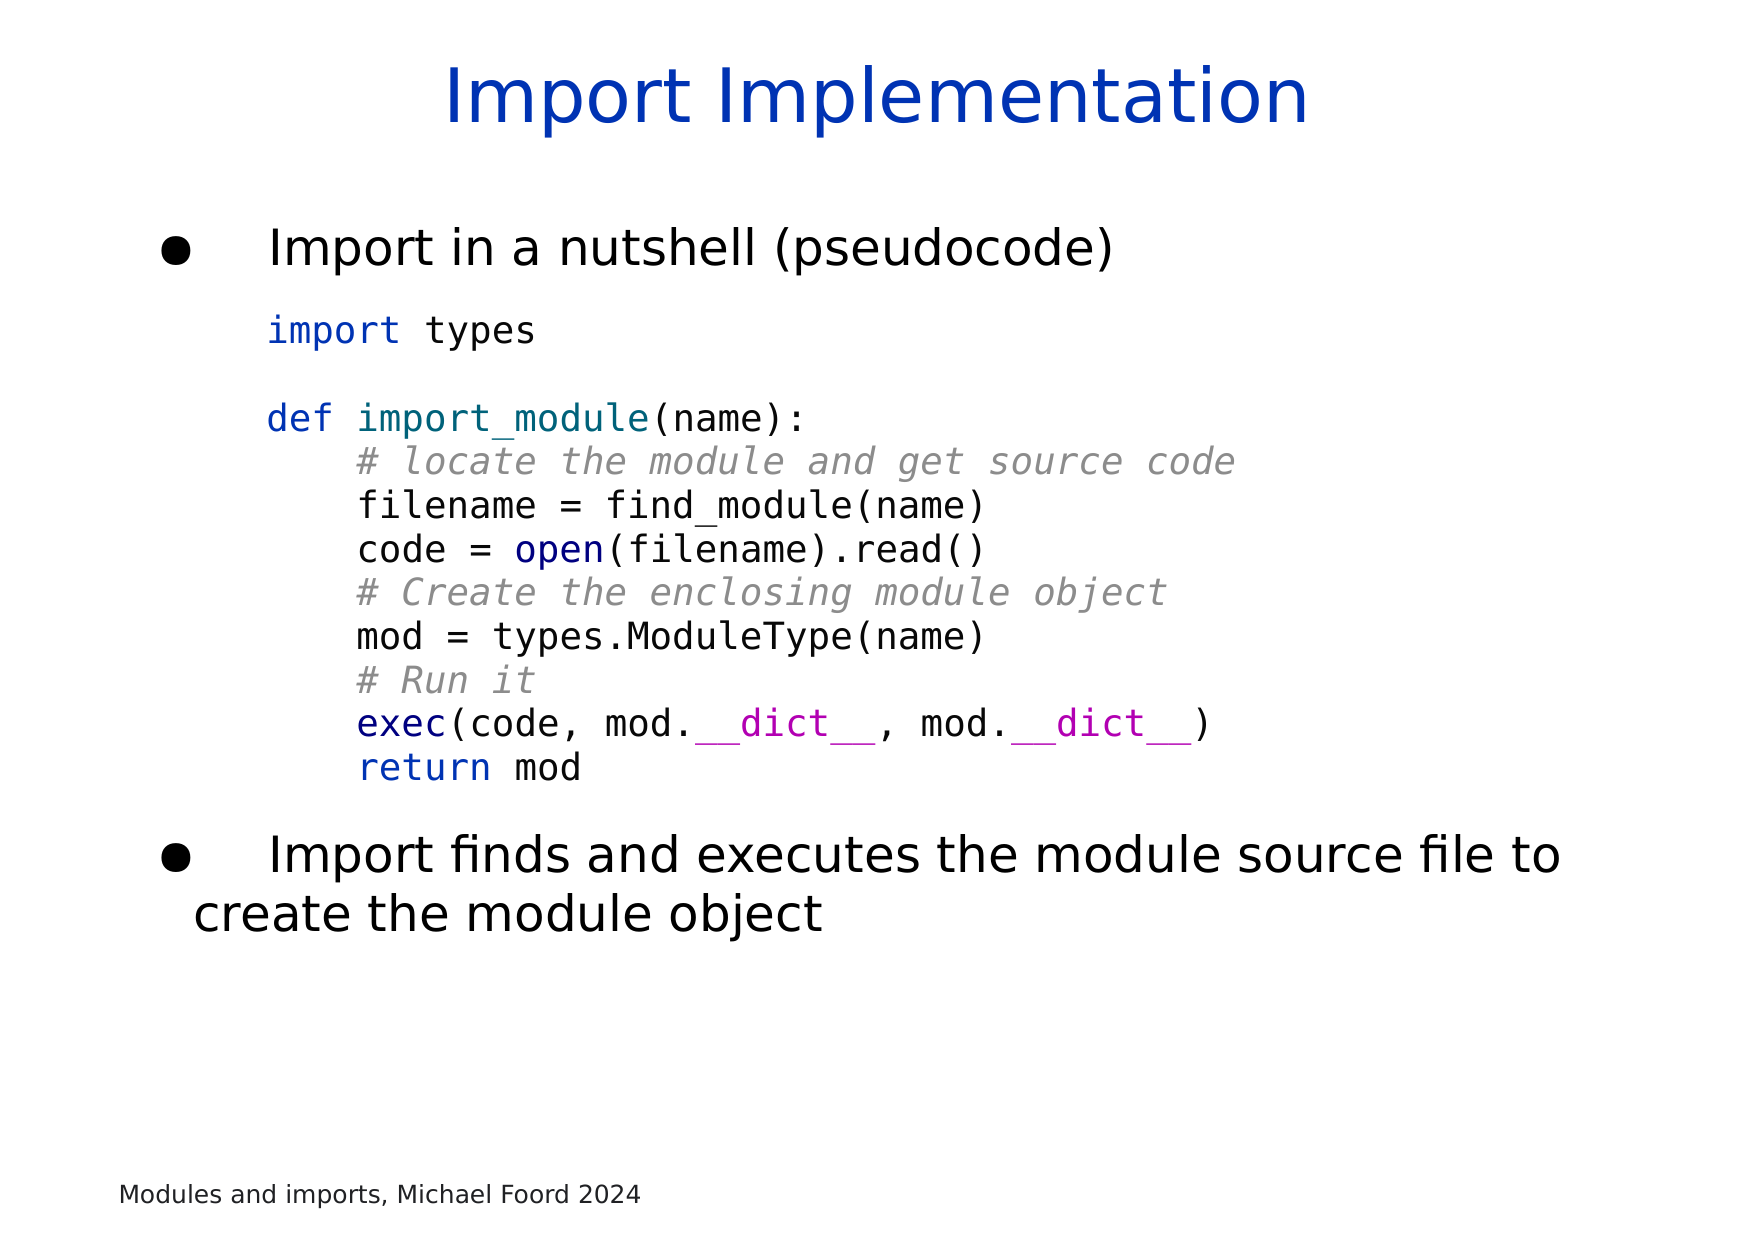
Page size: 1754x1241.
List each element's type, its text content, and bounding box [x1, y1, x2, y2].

list Import in a nutshell (pseudocode) [156, 219, 1636, 277]
list Import finds and executes the module source file to create the module object [156, 826, 1636, 943]
text import types def import_module(name): # locate the module and get source code filename = find_module(name) code = open(filename).read() # Create the enclosing module object mod = types.ModuleType(name) # Run it exec(code, mod.__dict__, mod.__dict__) return mod [266, 309, 1636, 789]
text Import Implementation [118, 53, 1636, 140]
